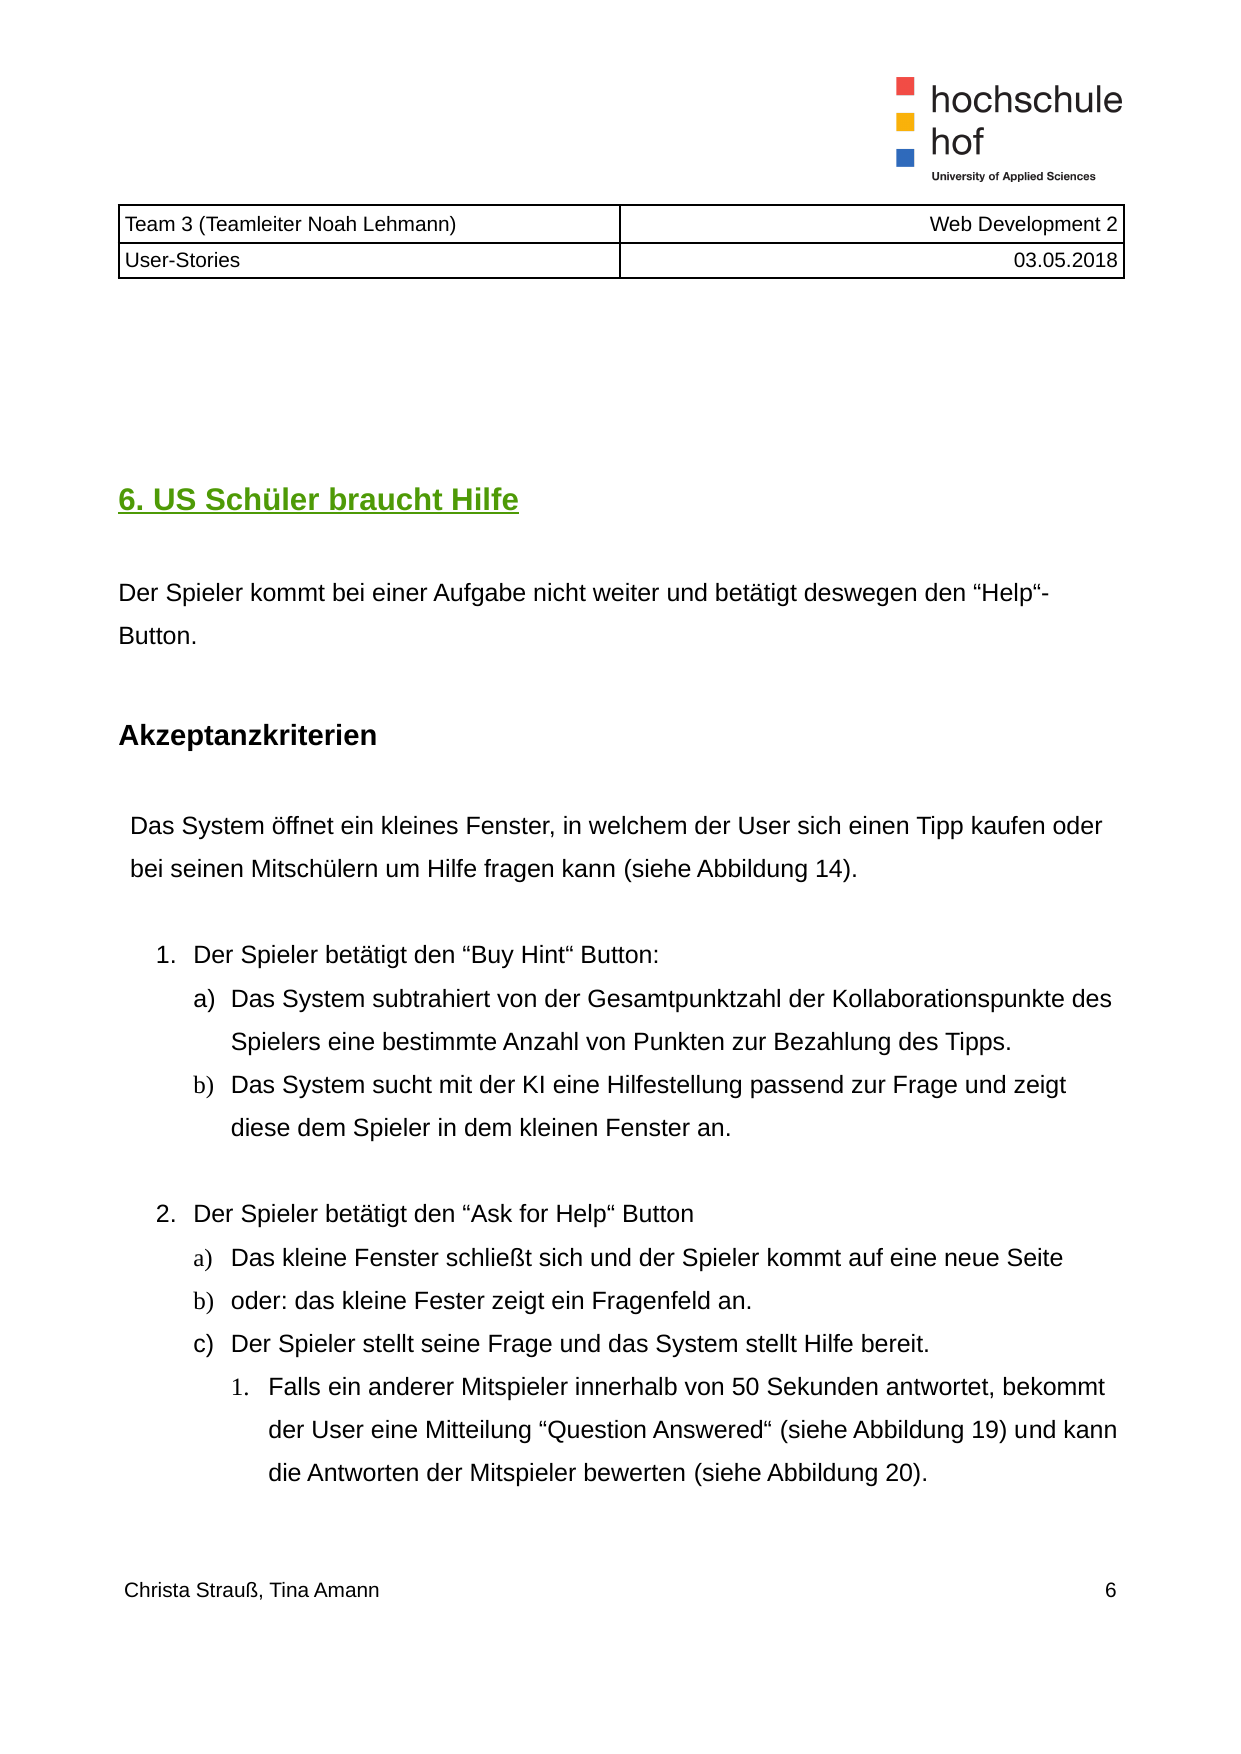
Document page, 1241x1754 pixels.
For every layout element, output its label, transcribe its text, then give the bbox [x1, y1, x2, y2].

list Das System öffnet ein kleines Fenster, in welchem der User sich einen Tipp kaufen oder bei seinen Mitschülern um Hilfe fragen kann (siehe Abbildung 14). [130, 811, 1122, 883]
picture [896, 77, 1122, 182]
text Der Spieler kommt bei einer Aufgabe nicht weiter und betätigt deswegen den “Help“-Button. [118, 578, 1122, 649]
text Akzeptanzkriterien [118, 718, 1122, 751]
list Falls ein anderer Mitspieler innerhalb von 50 Sekunden antwortet, bekommt der User eine Mitteilung “Question Answered“ (siehe Abbildung 19) und kann die Antworten der Mitspieler bewerten (siehe Abbildung 20). [231, 1372, 1122, 1487]
list Das kleine Fenster schließt sich und der Spieler kommt auf eine neue Seite [193, 1242, 1122, 1271]
text 6. US Schüler braucht Hilfe [118, 481, 1122, 517]
list Der Spieler betätigt den “Buy Hint“ Button: [156, 941, 1122, 969]
list oder: das kleine Fester zeigt ein Fragenfeld an. [193, 1286, 1122, 1314]
list Das System sucht mit der KI eine Hilfestellung passend zur Frage und zeigt diese dem Spieler in dem kleinen Fenster an. [193, 1070, 1122, 1142]
list Der Spieler stellt seine Frage und das System stellt Hilfe bereit. [193, 1329, 1122, 1358]
list Der Spieler betätigt den “Ask for Help“ Button [156, 1199, 1122, 1228]
list Das System subtrahiert von der Gesamtpunktzahl der Kollaborationspunkte des Spielers eine bestimmte Anzahl von Punkten zur Bezahlung des Tipps. [193, 984, 1122, 1056]
